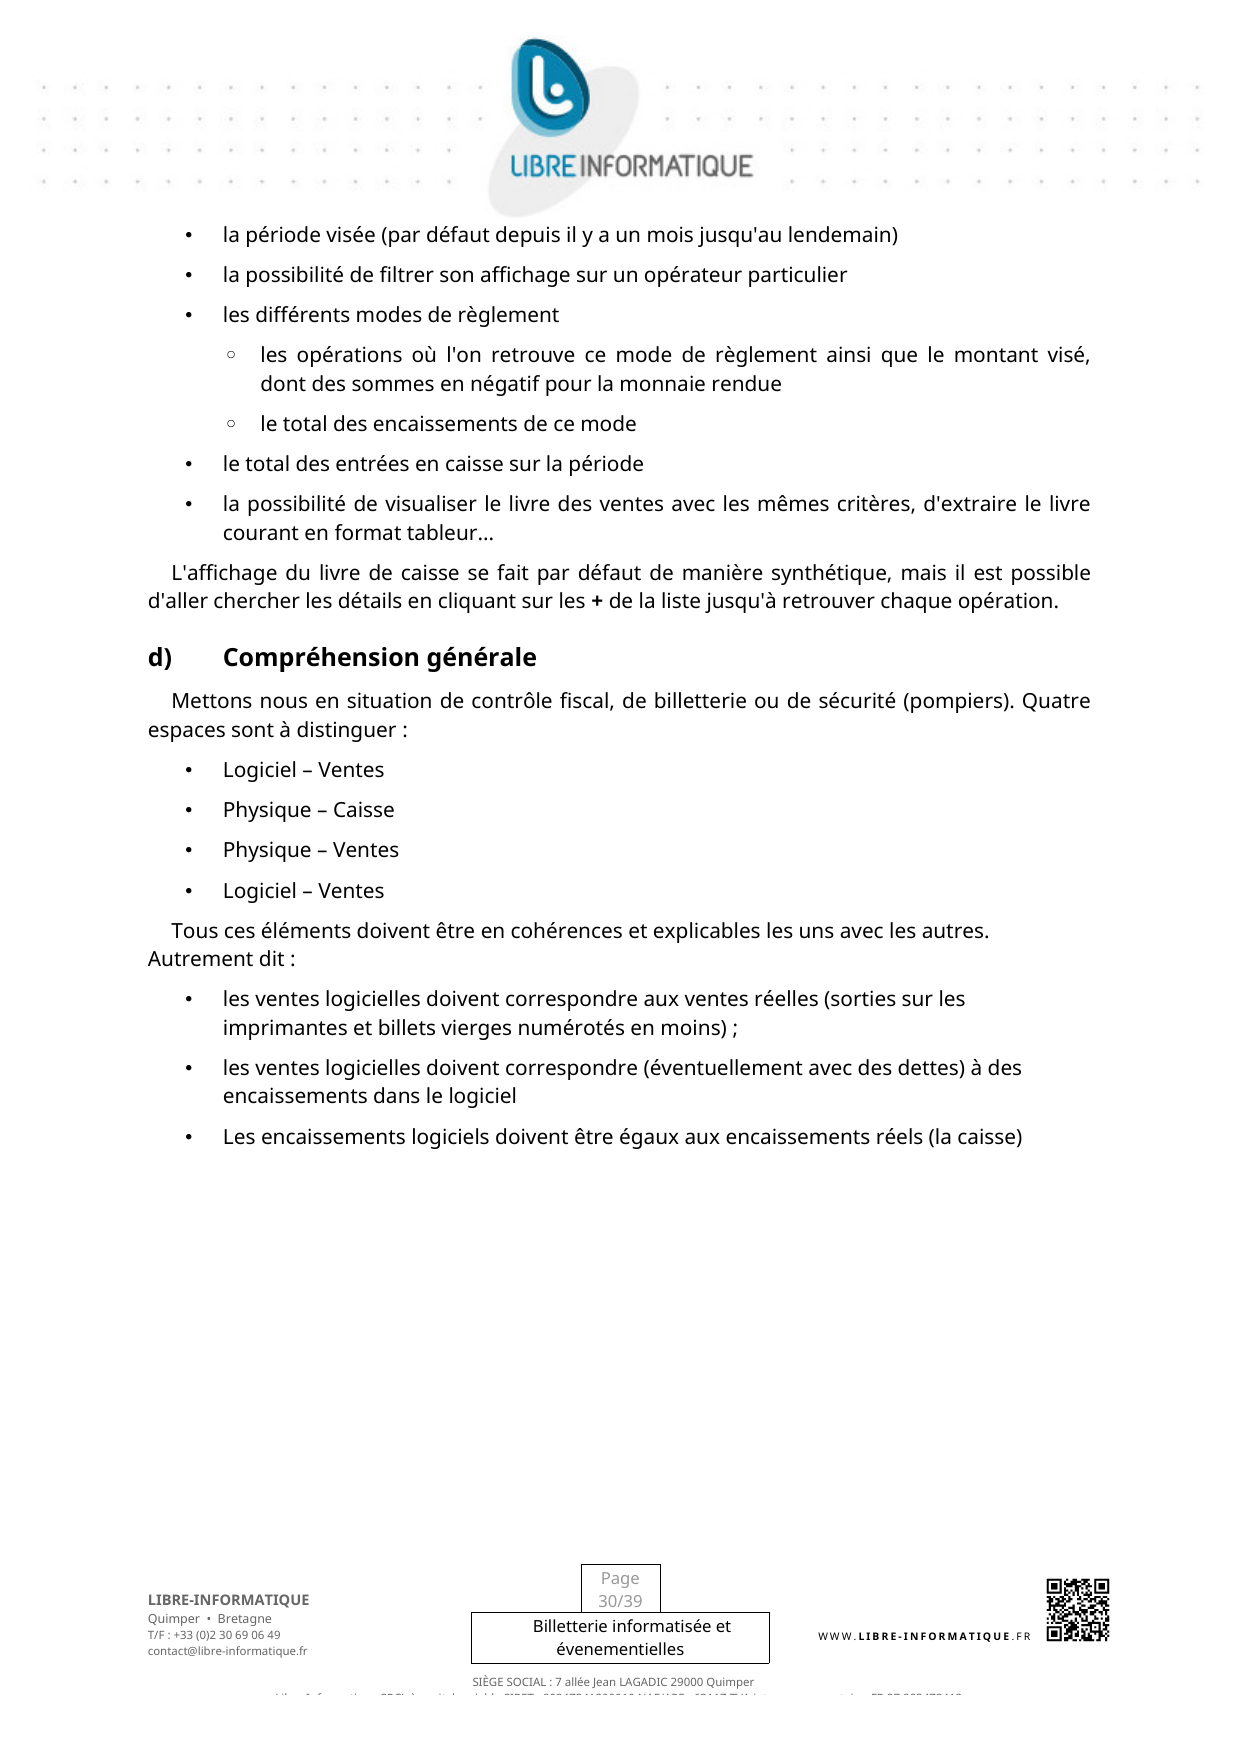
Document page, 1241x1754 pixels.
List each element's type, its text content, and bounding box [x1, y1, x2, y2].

list Logiciel – Ventes [185, 755, 1093, 783]
list Physique – Ventes [185, 836, 1093, 864]
list Les encaissements logiciels doivent être égaux aux encaissements réels (la caisse) [185, 1122, 1093, 1150]
list les ventes logicielles doivent correspondre (éventuellement avec des dettes) à des encaissements dans le logiciel [185, 1053, 1093, 1110]
list Logiciel – Ventes [185, 876, 1093, 904]
list la possibilité de filtrer son affichage sur un opérateur particulier [185, 260, 1093, 288]
text Tous ces éléments doivent être en cohérences et explicables les uns avec les autres. Autrement dit : [148, 916, 1093, 973]
subtitle Compréhension générale [148, 640, 1093, 674]
picture [1036, 1568, 1120, 1652]
text L'affichage du livre de caisse se fait par défaut de manière synthétique, mais il est possible d'aller chercher les détails en cliquant sur les + de la liste jusqu'à retrouver chaque opération. [148, 558, 1093, 615]
list le total des entrées en caisse sur la période [185, 449, 1093, 478]
list les opérations où l'on retrouve ce mode de règlement ainsi que le montant visé, dont des sommes en négatif pour la monnaie rendue [223, 340, 1093, 397]
picture [27, 35, 1213, 220]
list le total des encaissements de ce mode [223, 409, 1093, 437]
list Physique – Caisse [185, 795, 1093, 824]
list les différents modes de règlement [185, 300, 1093, 328]
list les ventes logicielles doivent correspondre aux ventes réelles (sorties sur les imprimantes et billets vierges numérotés en moins) ; [185, 984, 1093, 1041]
list la période visée (par défaut depuis il y a un mois jusqu'au lendemain) [185, 220, 1093, 248]
text Mettons nous en situation de contrôle fiscal, de billetterie ou de sécurité (pompiers). Quatre espaces sont à distinguer : [148, 686, 1093, 743]
list la possibilité de visualiser le livre des ventes avec les mêmes critères, d'extraire le livre courant en format tableur... [185, 489, 1093, 546]
